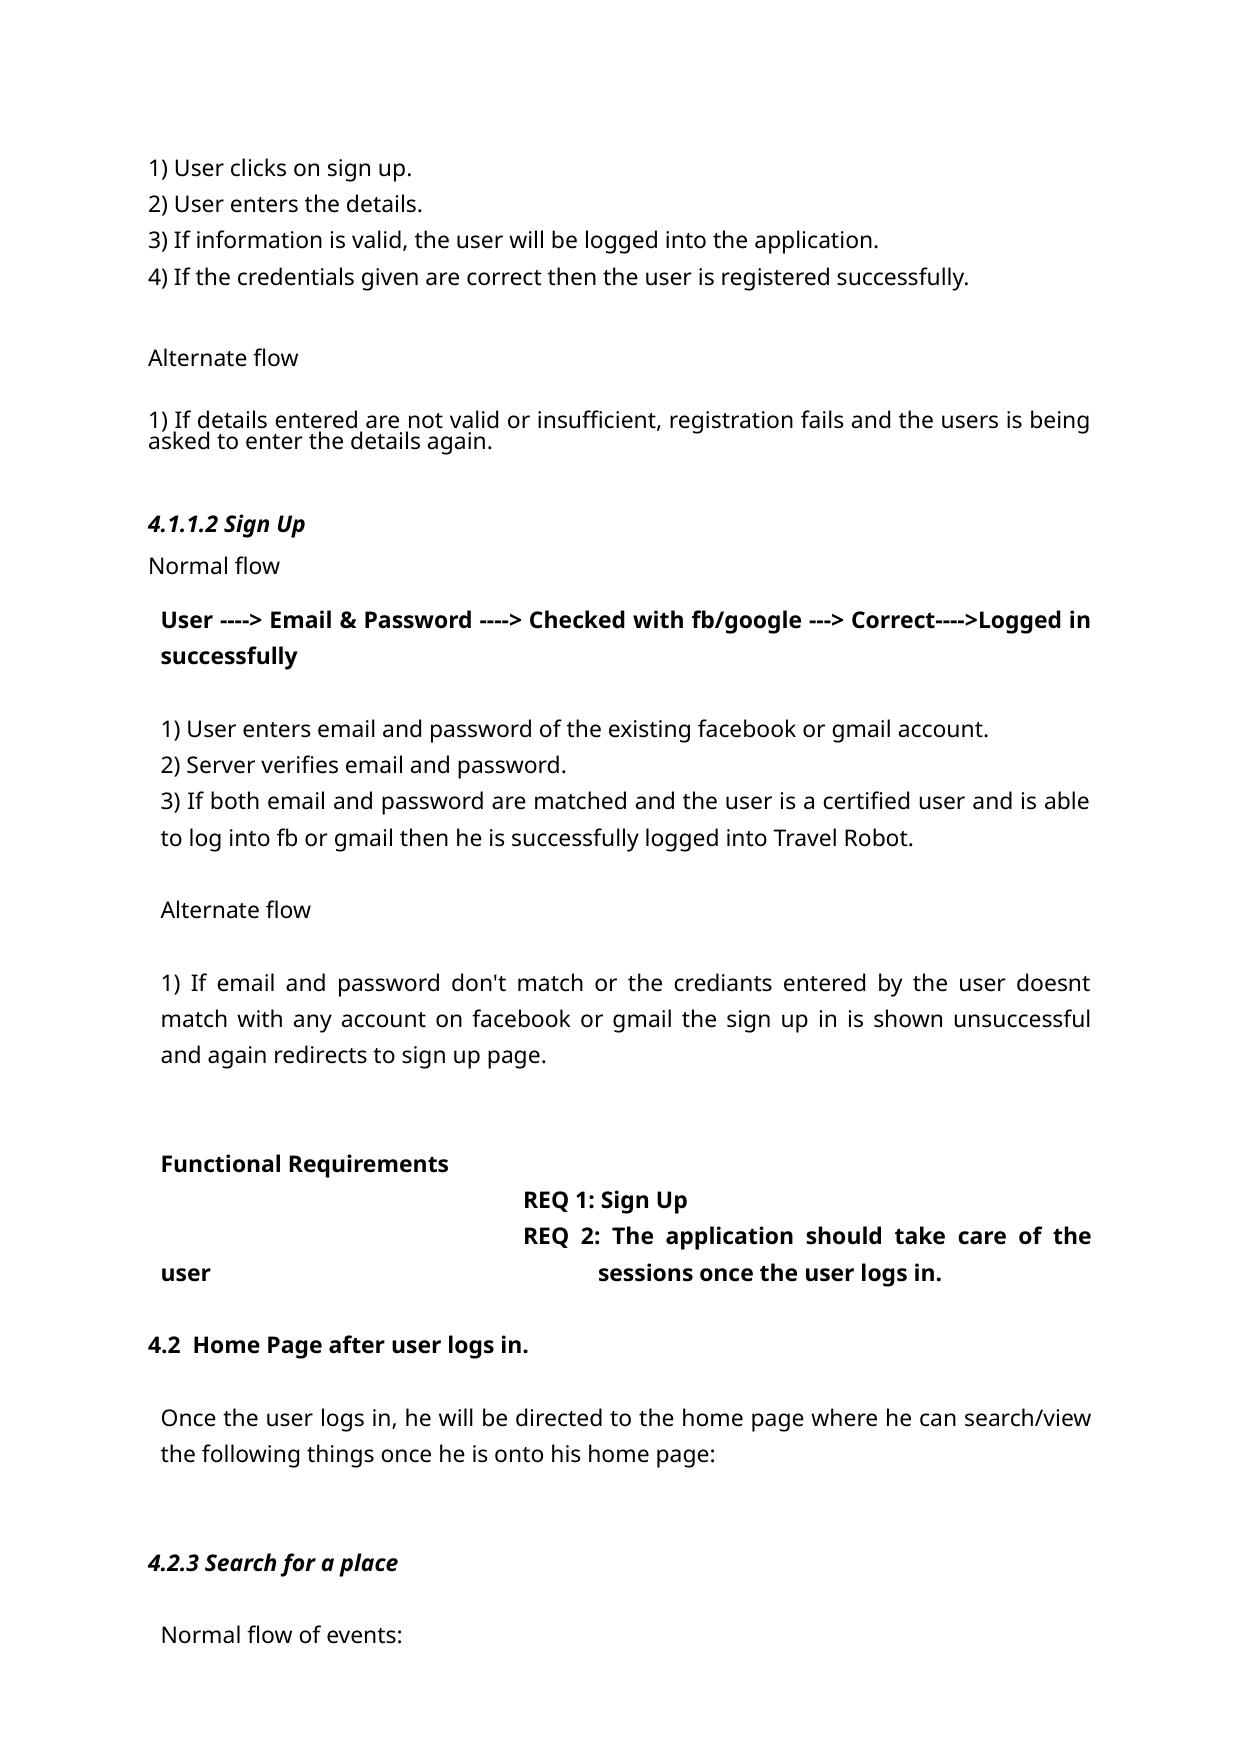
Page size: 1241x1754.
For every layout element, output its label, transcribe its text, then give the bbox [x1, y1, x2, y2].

text User ----> Email & Password ----> Checked with fb/google ---> Correct---->Logged in successfully [160, 599, 1092, 672]
text 1) If email and password don't match or the crediants entered by the user doesnt match with any account on facebook or gmail the sign up in is shown unsuccessful and again redirects to sign up page. [160, 962, 1092, 1071]
text 1) If details entered are not valid or insufficient, registration fails and the users is being asked to enter the details again. [148, 412, 1092, 454]
text 1) User clicks on sign up. [148, 147, 1092, 184]
text 4.2 Home Page after user logs in. [148, 1324, 1092, 1361]
text 4) If the credentials given are correct then the user is registered successfully. [148, 256, 1092, 292]
text Alternate flow [148, 349, 1092, 370]
text Normal flow [148, 558, 1092, 579]
text 1) User enters email and password of the existing facebook or gmail account. [160, 708, 1092, 744]
text 3) If both email and password are matched and the user is a certified user and is able to log into fb or gmail then he is successfully logged into Travel Robot. [160, 781, 1092, 853]
text 2) Server verifies email and password. [160, 744, 1092, 781]
text REQ 2: The application should take care of the user sessions once the user logs in. [160, 1216, 1092, 1288]
text 4.1.1.2 Sign Up [148, 516, 1092, 537]
text 4.2.3 Search for a place [148, 1542, 1092, 1578]
text 3) If information is valid, the user will be logged into the application. [148, 220, 1092, 256]
text Alternate flow [160, 889, 1092, 926]
text Functional Requirements [160, 1143, 1092, 1179]
text Once the user logs in, he will be directed to the home page where he can search/view the following things once he is onto his home page: [160, 1397, 1092, 1469]
text Normal flow of events: [160, 1614, 1092, 1651]
text 2) User enters the details. [148, 184, 1092, 220]
text REQ 1: Sign Up [160, 1179, 1092, 1216]
